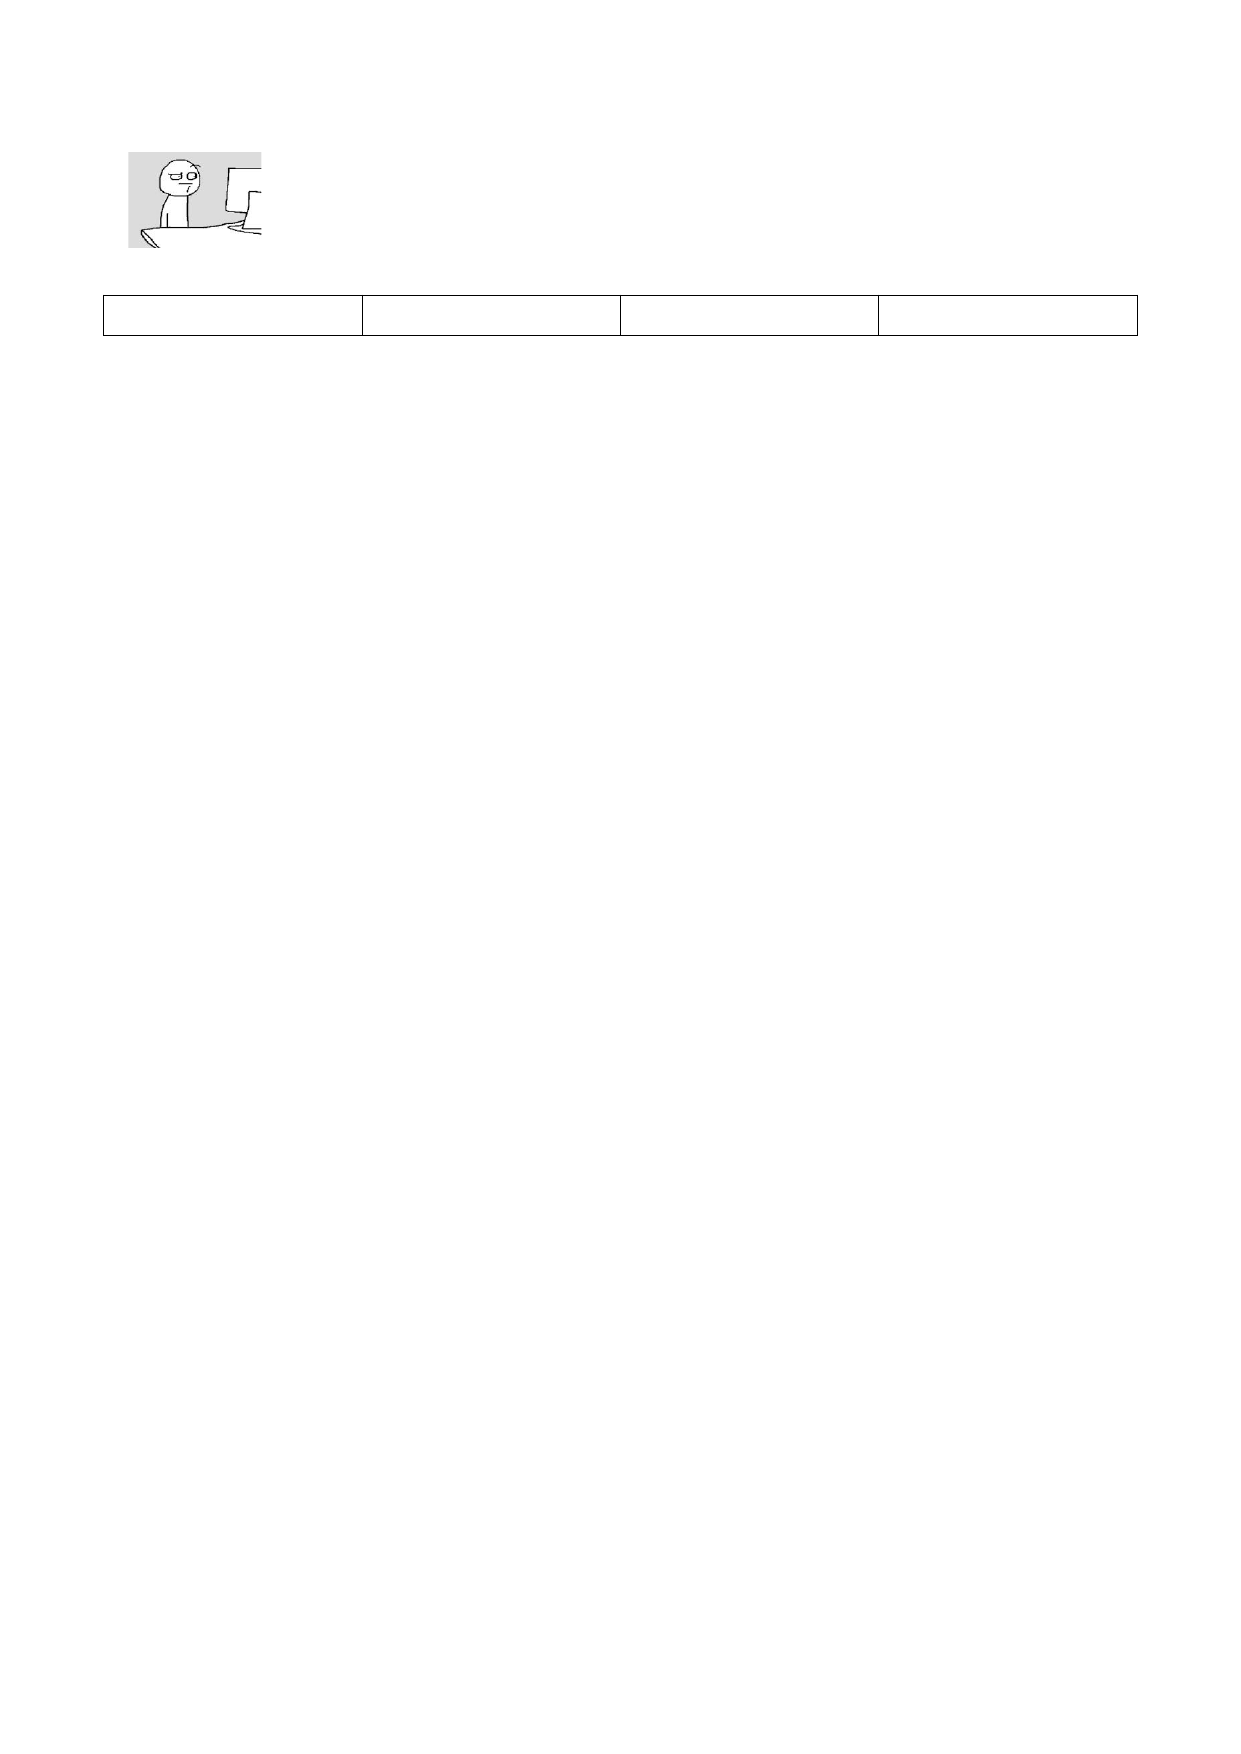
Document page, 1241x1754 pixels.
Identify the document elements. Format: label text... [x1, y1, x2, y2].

table_cell 1 2 3 4 5 6 7 8 9 11 12 13 16 19 22 [621, 296, 878, 335]
table_cell Zorionak!! 50000 euro irabazi dituzu [879, 296, 1137, 335]
table_cell 4540 [104, 296, 362, 335]
table_cell 5540 [363, 296, 620, 335]
